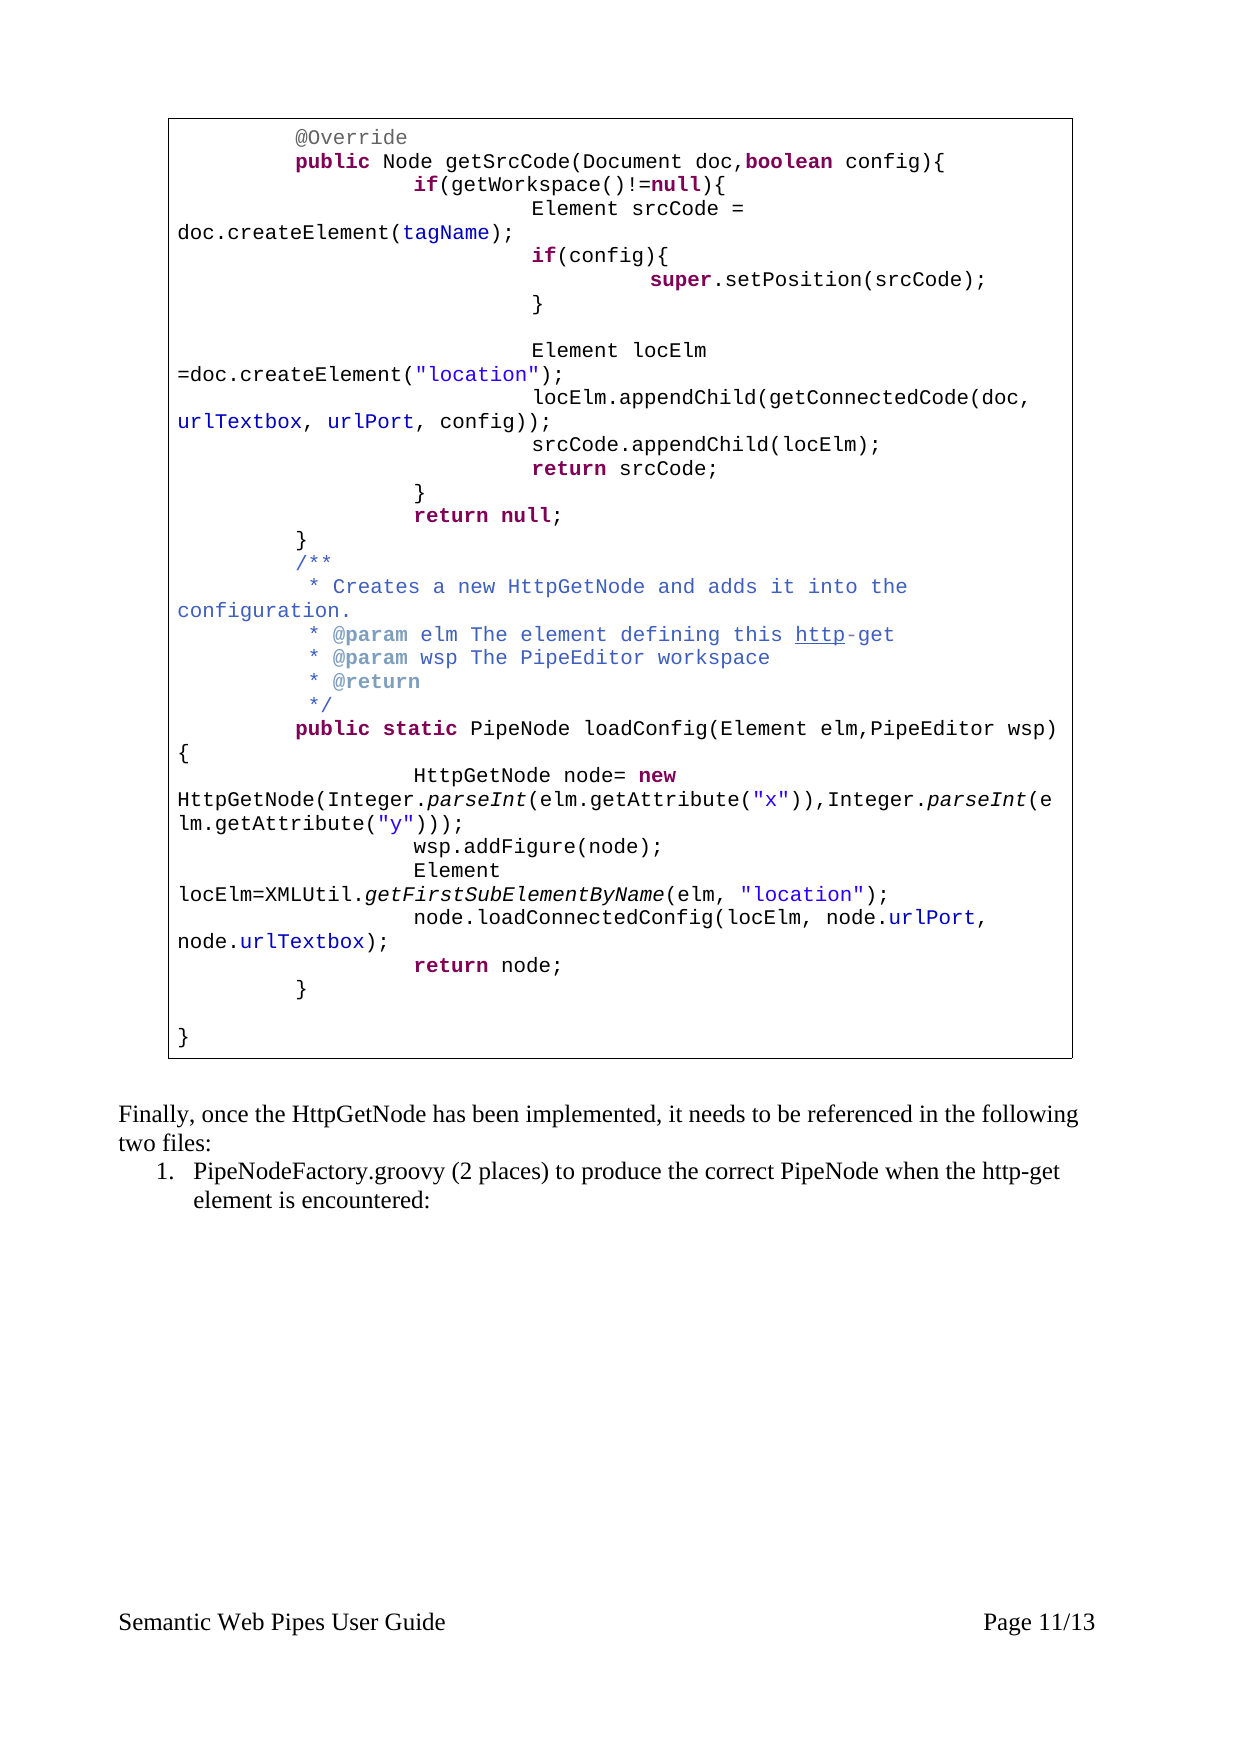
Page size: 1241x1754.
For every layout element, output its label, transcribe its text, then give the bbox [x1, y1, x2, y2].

text } [177, 1026, 1063, 1049]
text Element locElm=XMLUtil.getFirstSubElementByName(elm, "location"); [177, 860, 1063, 907]
text @Override [177, 127, 1063, 151]
text public static PipeNode loadConfig(Element elm,PipeEditor wsp){ [177, 718, 1063, 766]
text } [177, 293, 1063, 316]
text srcCode.appendChild(locElm); [177, 434, 1063, 458]
text } [177, 482, 1063, 505]
text /** [177, 553, 1063, 576]
text HttpGetNode node= new HttpGetNode(Integer.parseInt(elm.getAttribute("x")),Integer.parseInt(elm.getAttribute("y"))); [177, 766, 1063, 836]
text * Creates a new HttpGetNode and adds it into the configuration. [177, 576, 1063, 624]
text Finally, once the HttpGetNode has been implemented, it needs to be referenced in the following two files: [118, 1099, 1122, 1156]
text super.setPosition(srcCode); [177, 269, 1063, 293]
text * @param wsp The PipeEditor workspace [177, 647, 1063, 671]
text return null; [177, 505, 1063, 529]
text * @param elm The element defining this http-get [177, 624, 1063, 647]
text Element srcCode = doc.createElement(tagName); [177, 198, 1063, 245]
text node.loadConnectedConfig(locElm, node.urlPort, node.urlTextbox); [177, 907, 1063, 955]
text * @return [177, 671, 1063, 694]
text */ [177, 694, 1063, 718]
text } [177, 529, 1063, 553]
text locElm.appendChild(getConnectedCode(doc, urlTextbox, urlPort, config)); [177, 387, 1063, 434]
text } [177, 978, 1063, 1002]
text if(config){ [177, 245, 1063, 269]
list PipeNodeFactory.groovy (2 places) to produce the correct PipeNode when the http-get element is encountered: [156, 1156, 1122, 1271]
text return srcCode; [177, 458, 1063, 482]
text wsp.addFigure(node); [177, 836, 1063, 860]
text public Node getSrcCode(Document doc,boolean config){ [177, 151, 1063, 174]
text if(getWorkspace()!=null){ [177, 174, 1063, 198]
text Element locElm =doc.createElement("location"); [177, 340, 1063, 387]
text return node; [177, 955, 1063, 978]
